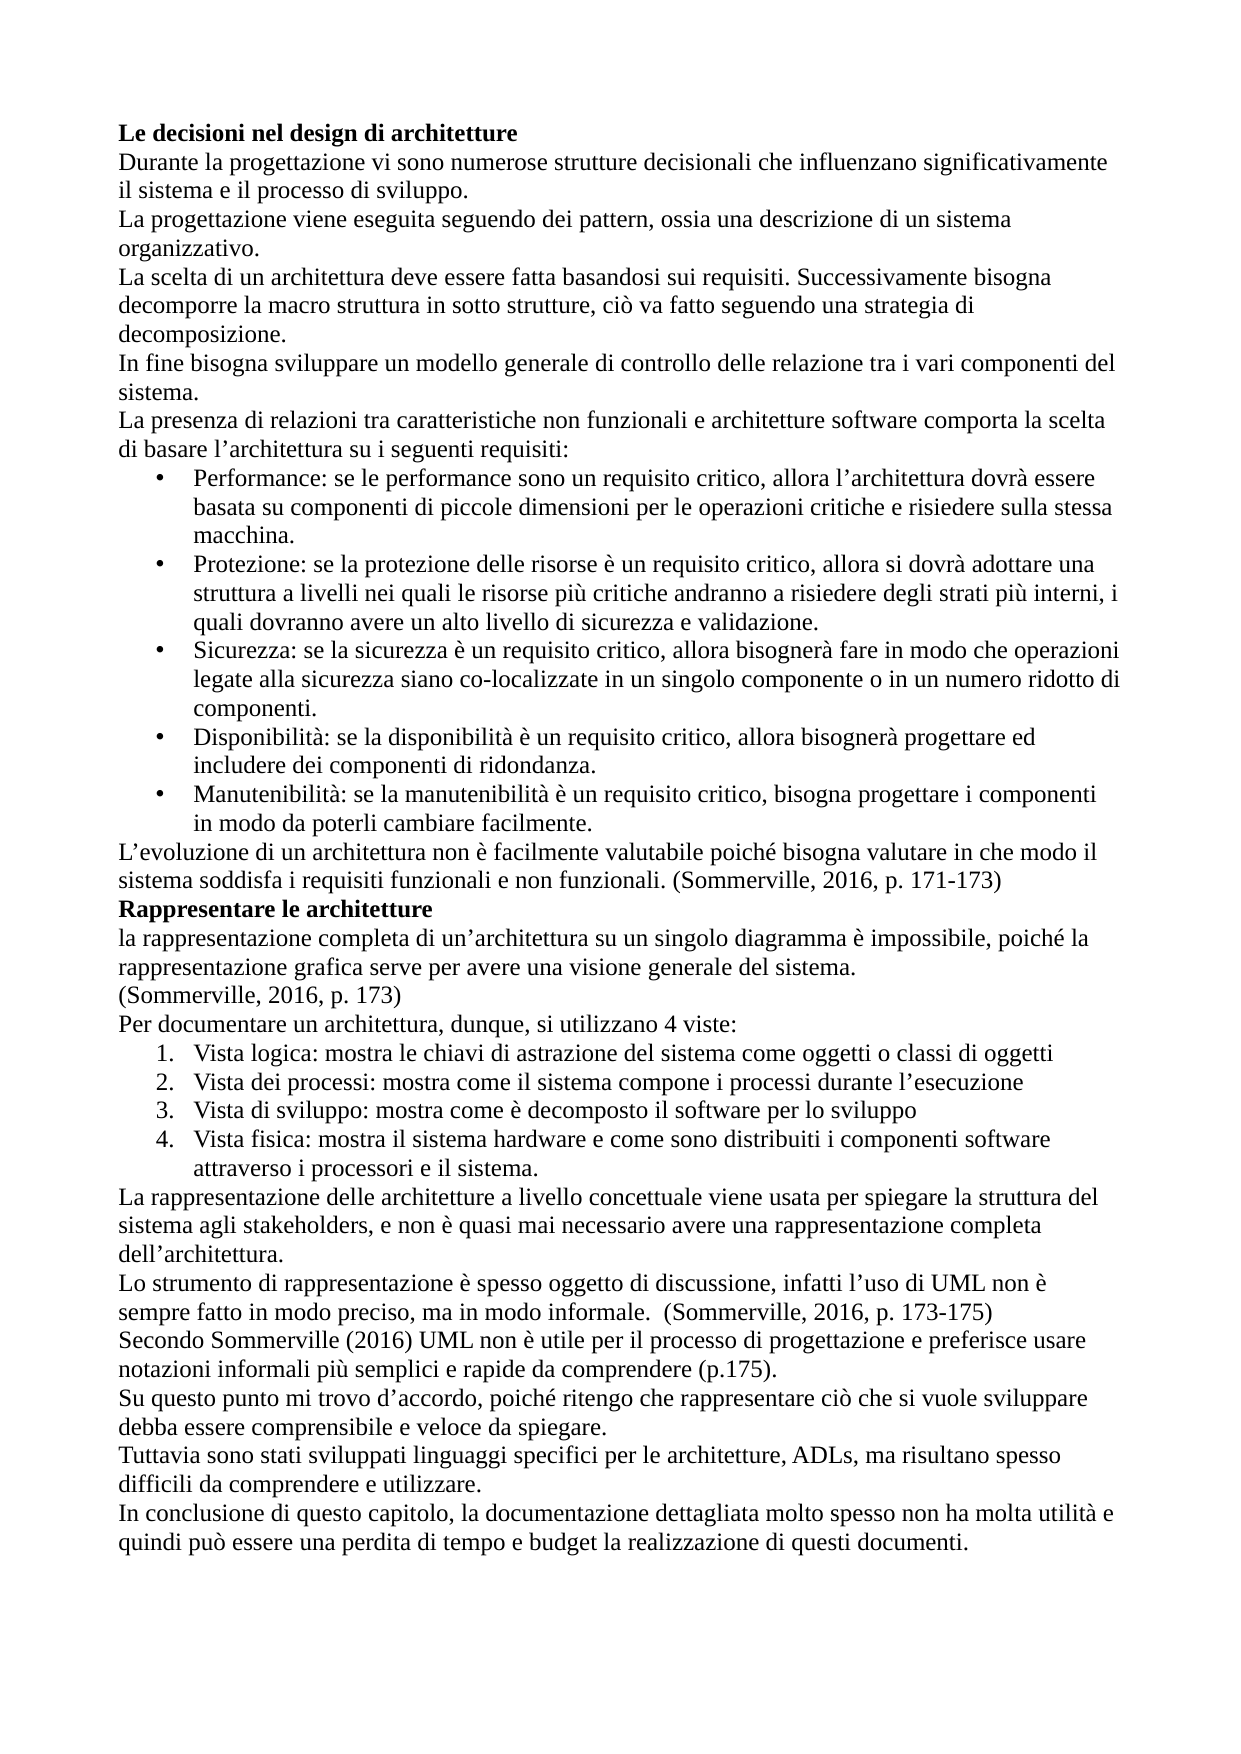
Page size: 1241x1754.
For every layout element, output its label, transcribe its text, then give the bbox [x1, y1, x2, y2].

text Tuttavia sono stati sviluppati linguaggi specifici per le architetture, ADLs, ma risultano spesso difficili da comprendere e utilizzare. [118, 1441, 1122, 1498]
list Sicurezza: se la sicurezza è un requisito critico, allora bisognerà fare in modo che operazioni legate alla sicurezza siano co-localizzate in un singolo componente o in un numero ridotto di componenti. [156, 636, 1122, 722]
text (Sommerville, 2016, p. 173) [118, 981, 1122, 1009]
text Per documentare un architettura, dunque, si utilizzano 4 viste: [118, 1009, 1122, 1038]
text In conclusione di questo capitolo, la documentazione dettagliata molto spesso non ha molta utilità e quindi può essere una perdita di tempo e budget la realizzazione di questi documenti. [118, 1498, 1122, 1556]
text Su questo punto mi trovo d’accordo, poiché ritengo che rappresentare ciò che si vuole sviluppare debba essere comprensibile e veloce da spiegare. [118, 1383, 1122, 1441]
text Le decisioni nel design di architetture [118, 118, 1122, 147]
list Vista dei processi: mostra come il sistema compone i processi durante l’esecuzione [156, 1067, 1122, 1096]
list Vista logica: mostra le chiavi di astrazione del sistema come oggetti o classi di oggetti [156, 1038, 1122, 1067]
list Vista fisica: mostra il sistema hardware e come sono distribuiti i componenti software attraverso i processori e il sistema. [156, 1124, 1122, 1182]
text La scelta di un architettura deve essere fatta basandosi sui requisiti. Successivamente bisogna decomporre la macro struttura in sotto strutture, ciò va fatto seguendo una strategia di decomposizione. [118, 262, 1122, 348]
list Vista di sviluppo: mostra come è decomposto il software per lo sviluppo [156, 1096, 1122, 1124]
text Durante la progettazione vi sono numerose strutture decisionali che influenzano significativamente il sistema e il processo di sviluppo. [118, 147, 1122, 204]
text Rappresentare le architetture [118, 894, 1122, 923]
list Protezione: se la protezione delle risorse è un requisito critico, allora si dovrà adottare una struttura a livelli nei quali le risorse più critiche andranno a risiedere degli strati più interni, i quali dovranno avere un alto livello di sicurezza e validazione. [156, 549, 1122, 636]
text La rappresentazione delle architetture a livello concettuale viene usata per spiegare la struttura del sistema agli stakeholders, e non è quasi mai necessario avere una rappresentazione completa dell’architettura. [118, 1182, 1122, 1268]
text L’evoluzione di un architettura non è facilmente valutabile poiché bisogna valutare in che modo il sistema soddisfa i requisiti funzionali e non funzionali. (Sommerville, 2016, p. 171-173) [118, 837, 1122, 894]
list Manutenibilità: se la manutenibilità è un requisito critico, bisogna progettare i componenti in modo da poterli cambiare facilmente. [156, 779, 1122, 837]
list Performance: se le performance sono un requisito critico, allora l’architettura dovrà essere basata su componenti di piccole dimensioni per le operazioni critiche e risiedere sulla stessa macchina. [156, 463, 1122, 549]
text Secondo Sommerville (2016) UML non è utile per il processo di progettazione e preferisce usare notazioni informali più semplici e rapide da comprendere (p.175). [118, 1326, 1122, 1383]
text la rappresentazione completa di un’architettura su un singolo diagramma è impossibile, poiché la rappresentazione grafica serve per avere una visione generale del sistema. [118, 923, 1122, 981]
list Disponibilità: se la disponibilità è un requisito critico, allora bisognerà progettare ed includere dei componenti di ridondanza. [156, 722, 1122, 779]
text La progettazione viene eseguita seguendo dei pattern, ossia una descrizione di un sistema organizzativo. [118, 204, 1122, 262]
text La presenza di relazioni tra caratteristiche non funzionali e architetture software comporta la scelta di basare l’architettura su i seguenti requisiti: [118, 406, 1122, 463]
text Lo strumento di rappresentazione è spesso oggetto di discussione, infatti l’uso di UML non è sempre fatto in modo preciso, ma in modo informale. (Sommerville, 2016, p. 173-175) [118, 1268, 1122, 1326]
text In fine bisogna sviluppare un modello generale di controllo delle relazione tra i vari componenti del sistema. [118, 348, 1122, 406]
